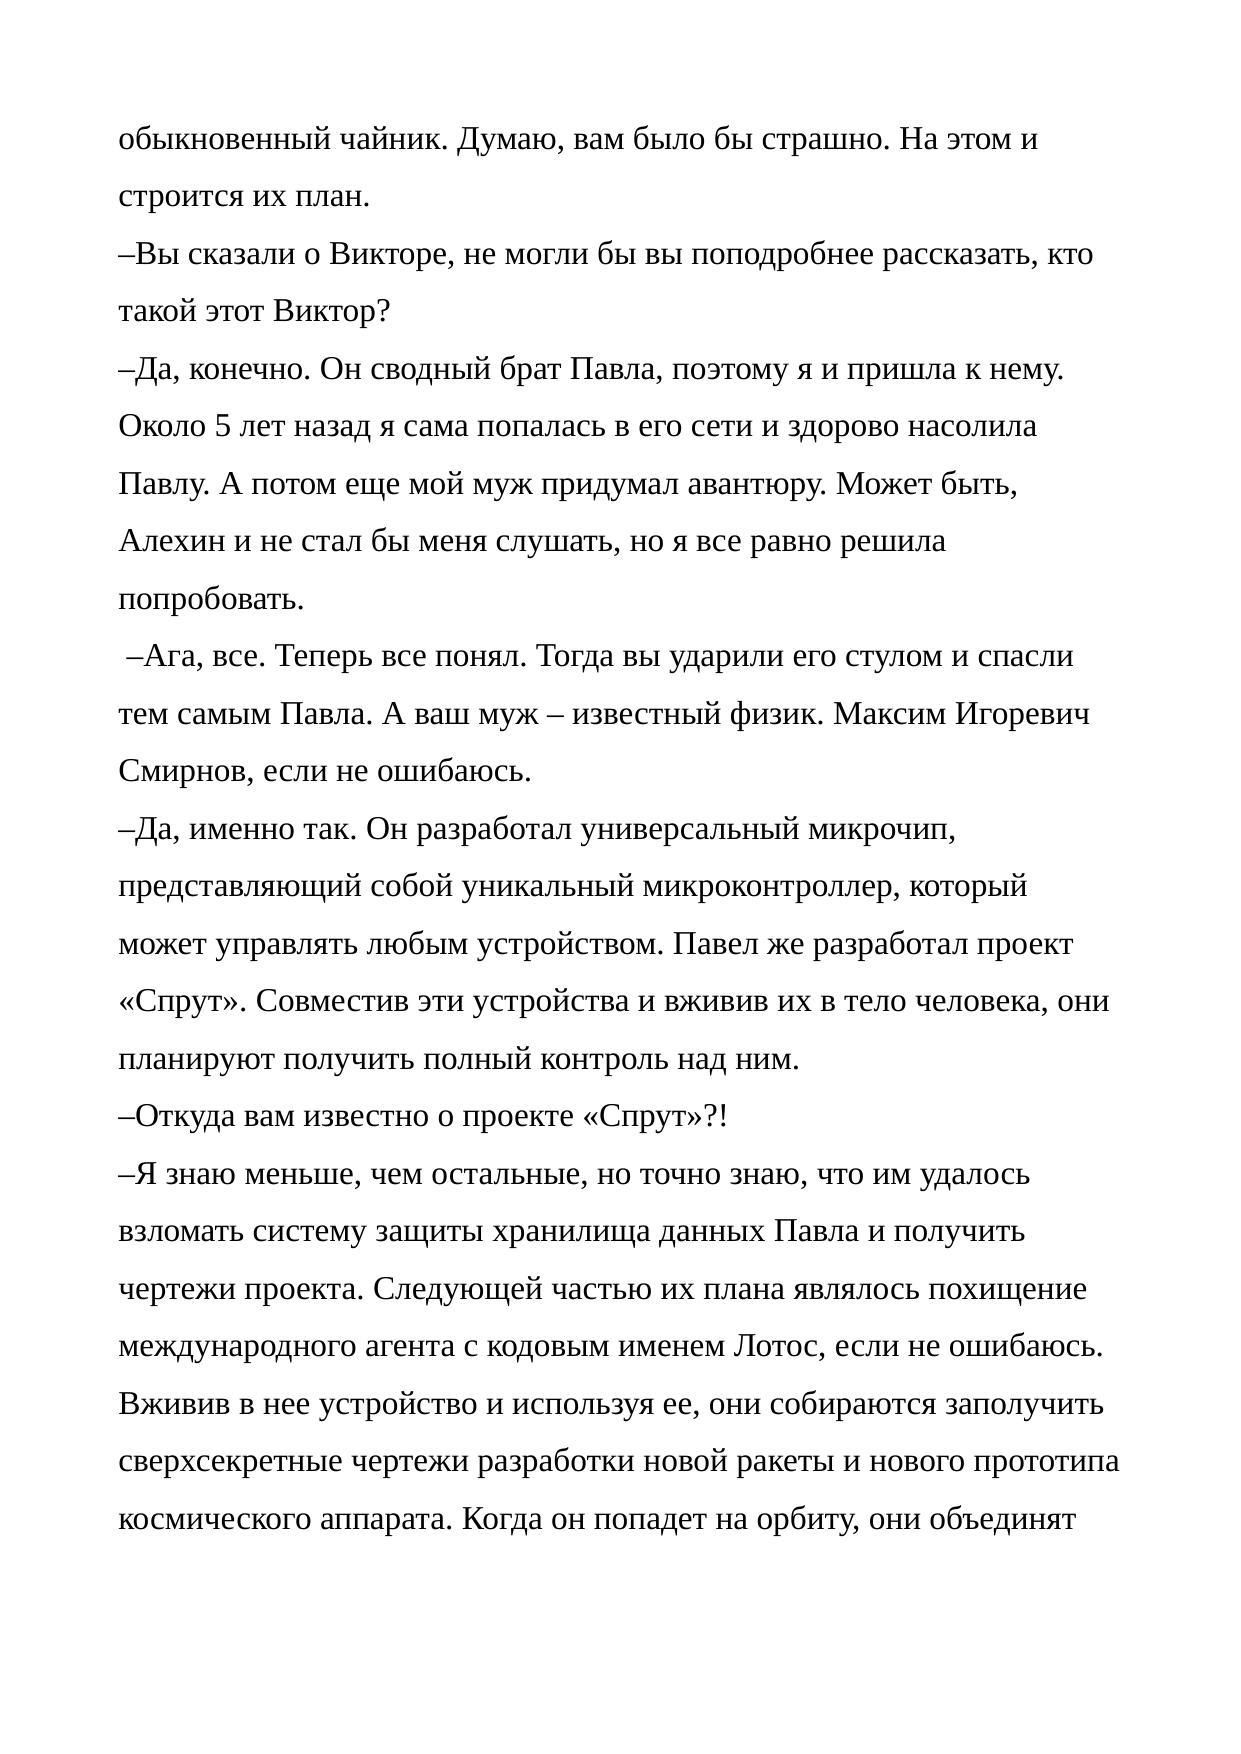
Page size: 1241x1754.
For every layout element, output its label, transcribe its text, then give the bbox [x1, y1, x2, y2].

text –Вы сказали о Викторе, не могли бы вы поподробнее рассказать, кто такой этот Виктор? [118, 233, 1122, 329]
text –Откуда вам известно о проекте «Спрут»?! [118, 1096, 1122, 1134]
text –Да, конечно. Он сводный брат Павла, поэтому я и пришла к нему. Около 5 лет назад я сама попалась в его сети и здорово насолила Павлу. А потом еще мой муж придумал авантюру. Может быть, Алехин и не стал бы меня слушать, но я все равно решила попробовать. [118, 348, 1122, 616]
text –Ага, все. Теперь все понял. Тогда вы ударили его стулом и спасли тем самым Павла. А ваш муж – известный физик. Максим Игоревич Смирнов, если не ошибаюсь. [118, 636, 1122, 789]
text обыкновенный чайник. Думаю, вам было бы страшно. На этом и строится их план. [118, 118, 1122, 214]
text –Да, именно так. Он разработал универсальный микрочип, представляющий собой уникальный микроконтроллер, который может управлять любым устройством. Павел же разработал проект «Спрут». Совместив эти устройства и вживив их в тело человека, они планируют получить полный контроль над ним. [118, 808, 1122, 1076]
text –Я знаю меньше, чем остальные, но точно знаю, что им удалось взломать систему защиты хранилища данных Павла и получить чертежи проекта. Следующей частью их плана являлось похищение международного агента с кодовым именем Лотос, если не ошибаюсь. Вживив в нее устройство и используя ее, они собираются заполучить сверхсекретные чертежи разработки новой ракеты и нового прототипа космического аппарата. Когда он попадет на орбиту, они объединят [118, 1153, 1122, 1536]
